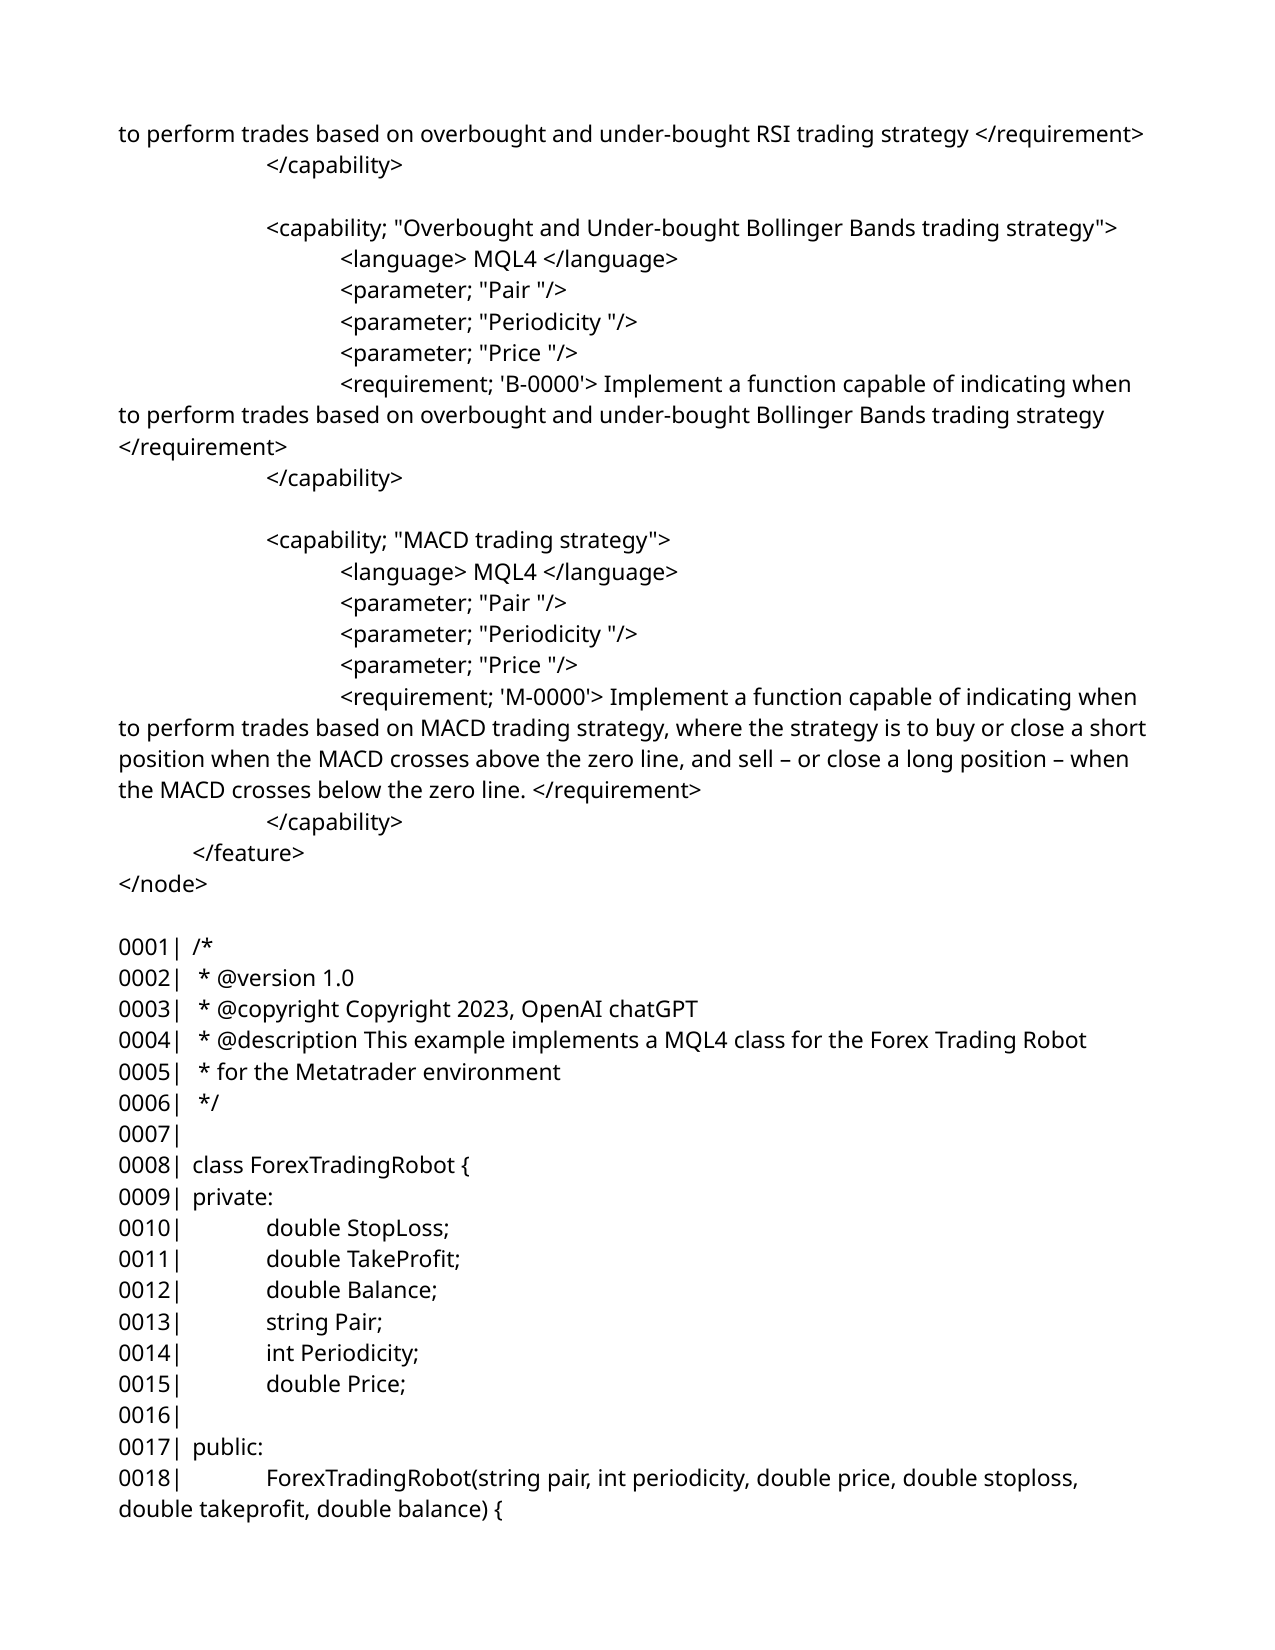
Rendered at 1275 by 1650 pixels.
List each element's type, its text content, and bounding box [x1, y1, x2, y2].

text 0009| private: [118, 1181, 1157, 1212]
text 0013| string Pair; [118, 1306, 1157, 1337]
text 0002| * @version 1.0 [118, 962, 1157, 993]
text </capability> [118, 462, 1157, 493]
text </feature> [118, 837, 1157, 868]
text </node> [118, 868, 1157, 899]
text 0016| [118, 1399, 1157, 1431]
text <language> MQL4 </language> [118, 243, 1157, 274]
text 0007| [118, 1118, 1157, 1149]
text 0017| public: [118, 1431, 1157, 1462]
text 0014| int Periodicity; [118, 1337, 1157, 1368]
text 0008| class ForexTradingRobot { [118, 1149, 1157, 1181]
text <parameter; "Price "/> [118, 337, 1157, 368]
text <parameter; "Pair "/> [118, 274, 1157, 306]
text 0010| double StopLoss; [118, 1212, 1157, 1243]
text 0005| * for the Metatrader environment [118, 1056, 1157, 1087]
text </capability> [118, 806, 1157, 837]
text <requirement; 'B-0000'> Implement a function capable of indicating when to perform trades based on overbought and under-bought Bollinger Bands trading strategy </requirement> [118, 368, 1157, 462]
text <language> MQL4 </language> [118, 556, 1157, 587]
text <capability; "Overbought and Under-bought Bollinger Bands trading strategy"> [118, 212, 1157, 243]
text 0015| double Price; [118, 1368, 1157, 1399]
text <parameter; "Periodicity "/> [118, 306, 1157, 337]
text <capability; "MACD trading strategy"> [118, 524, 1157, 556]
text <parameter; "Price "/> [118, 649, 1157, 681]
text to perform trades based on overbought and under-bought RSI trading strategy </requirement> [118, 118, 1157, 149]
text 0004| * @description This example implements a MQL4 class for the Forex Trading Robot [118, 1024, 1157, 1056]
text 0012| double Balance; [118, 1274, 1157, 1306]
text 0011| double TakeProfit; [118, 1243, 1157, 1274]
text 0001| /* [118, 931, 1157, 962]
text <parameter; "Periodicity "/> [118, 618, 1157, 649]
text 0003| * @copyright Copyright 2023, OpenAI chatGPT [118, 993, 1157, 1024]
text <parameter; "Pair "/> [118, 587, 1157, 618]
text 0018| ForexTradingRobot(string pair, int periodicity, double price, double stoploss, double takeprofit, double balance) { [118, 1462, 1157, 1524]
text 0006| */ [118, 1087, 1157, 1118]
text </capability> [118, 149, 1157, 181]
text <requirement; 'M-0000'> Implement a function capable of indicating when to perform trades based on MACD trading strategy, where the strategy is to buy or close a short position when the MACD crosses above the zero line, and sell – or close a long position – when the MACD crosses below the zero line. </requirement> [118, 681, 1157, 806]
